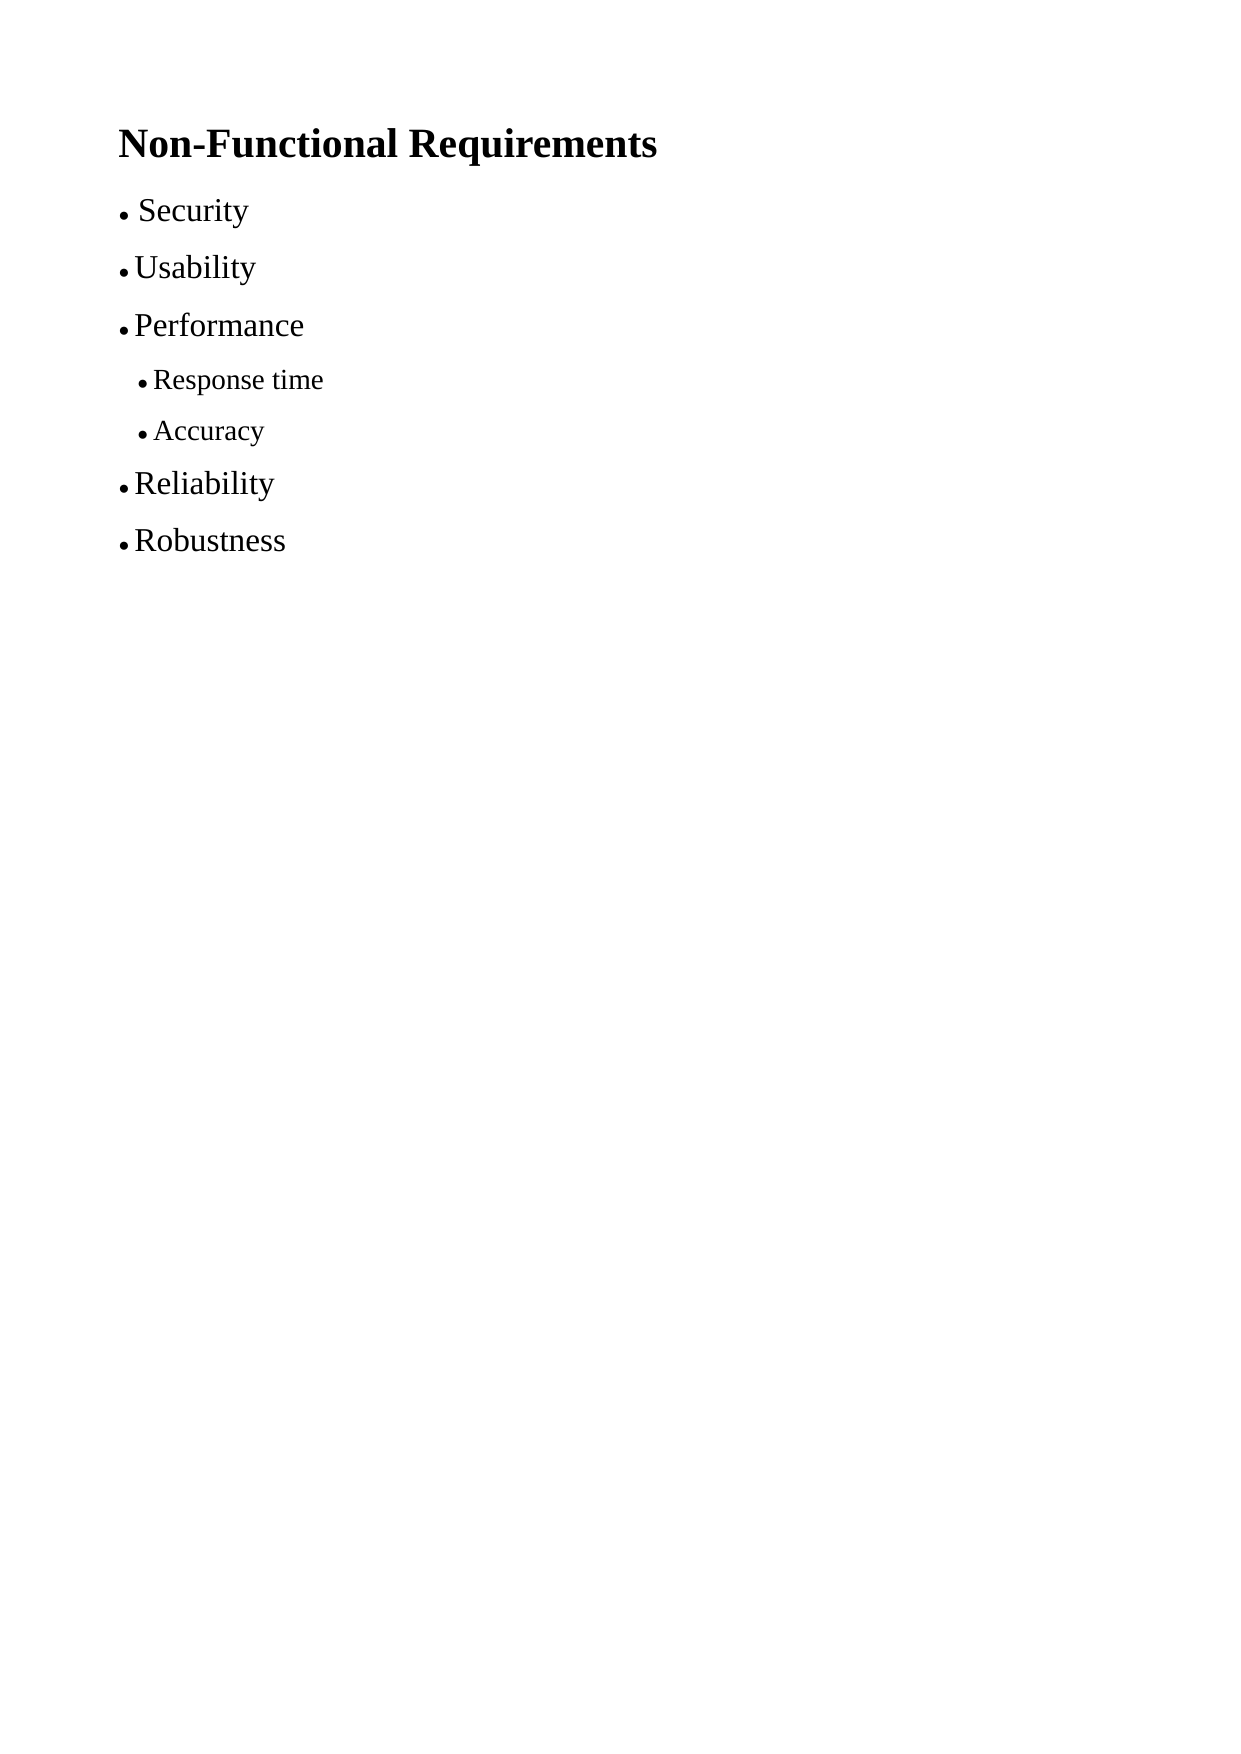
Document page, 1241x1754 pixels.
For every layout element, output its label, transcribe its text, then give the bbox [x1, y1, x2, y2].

text ● Usability [118, 247, 1122, 286]
text ● Security [118, 190, 1122, 228]
text Non-Functional Requirements [118, 118, 1122, 166]
text ● Reliability [118, 463, 1122, 501]
text ● Robustness [118, 521, 1122, 559]
text ● Accuracy [118, 413, 1122, 446]
text ● Performance [118, 305, 1122, 343]
text ● Response time [118, 362, 1122, 396]
